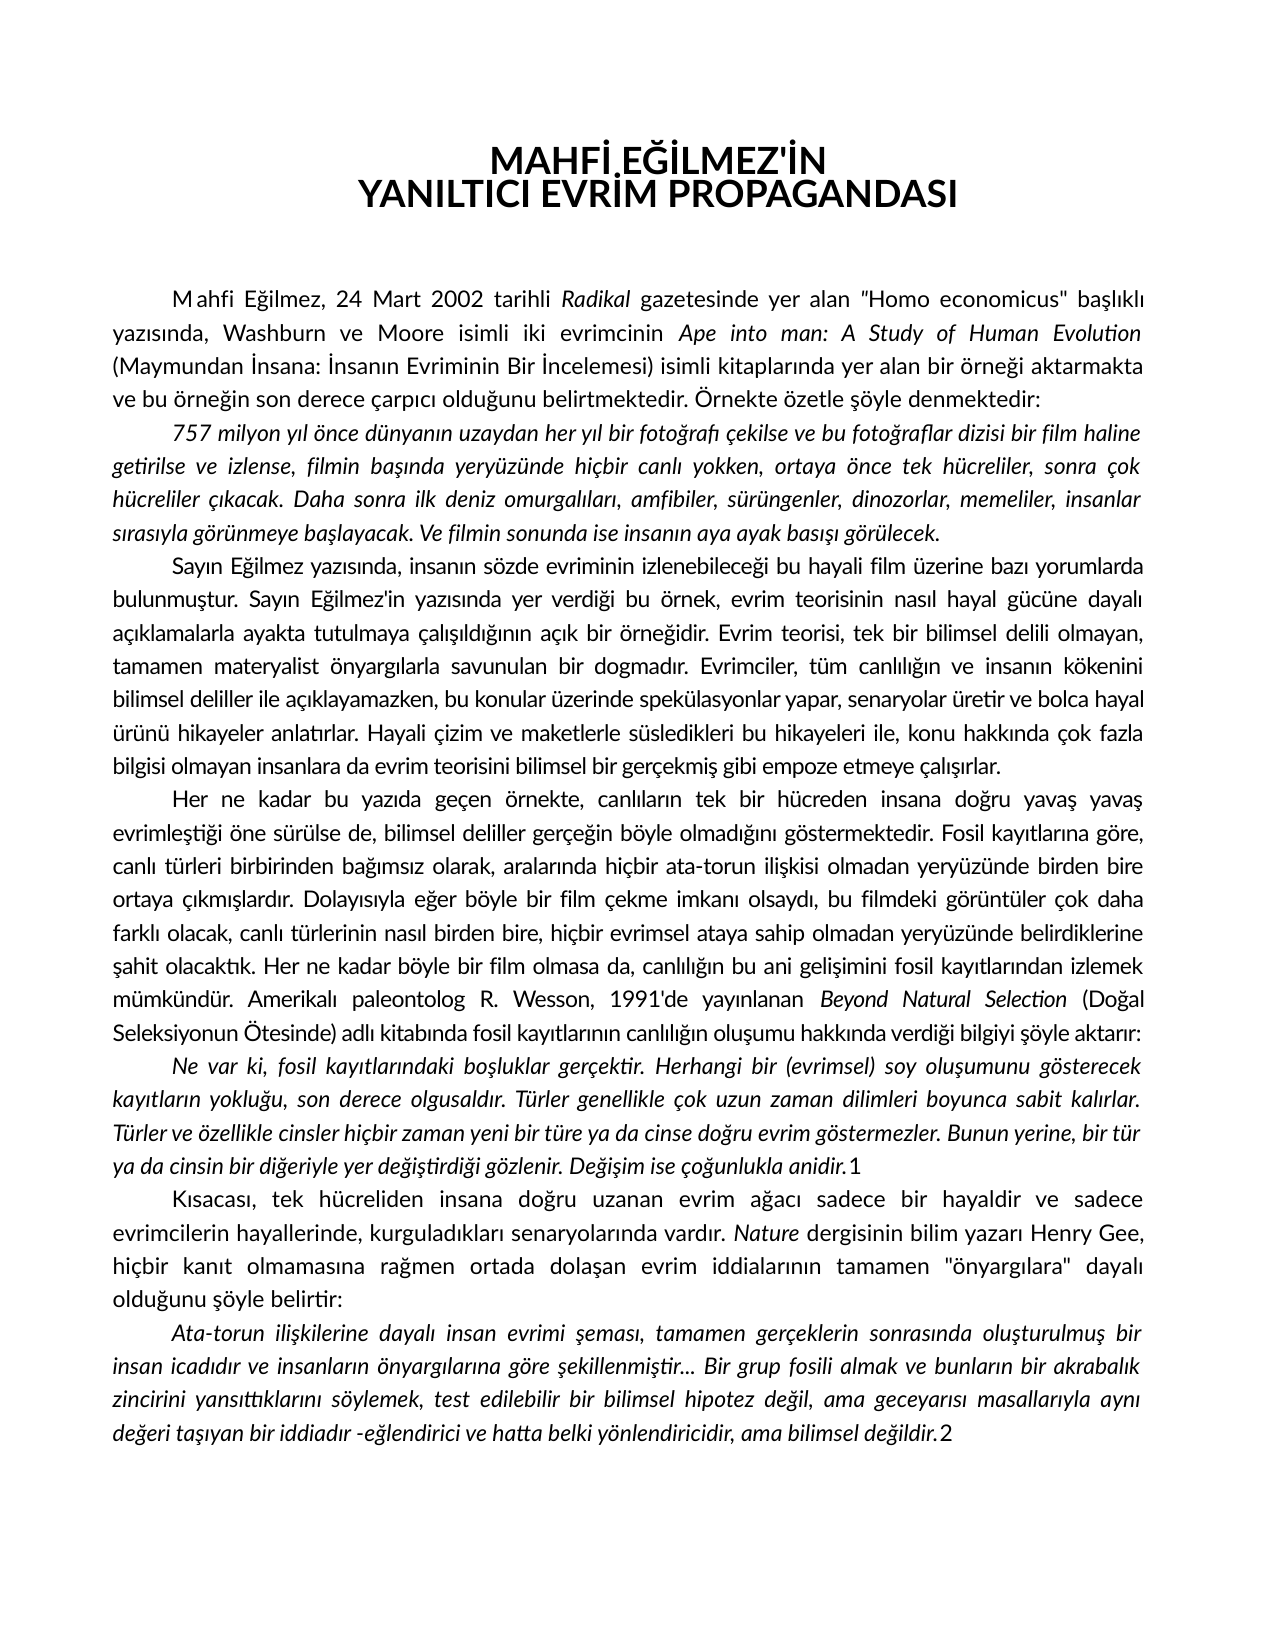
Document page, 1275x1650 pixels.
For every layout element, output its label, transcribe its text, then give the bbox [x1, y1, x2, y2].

text Ne var ki, fosil kayıtlarındaki boşluklar gerçektir. Herhangi bir (evrimsel) soy oluşumunu gösterecek kayıtların yokluğu, son derece olgusaldır. Türler genellikle çok uzun zaman dilimleri boyunca sabit kalırlar. Türler ve özellikle cinsler hiçbir zaman yeni bir türe ya da cinse doğru evrim göstermezler. Bunun yerine, bir tür ya da cinsin bir diğeriyle yer değiştirdiği gözlenir. Değişim ise çoğunlukla anidir.1 [112, 1048, 1145, 1181]
text 757 milyon yıl önce dünyanın uzaydan her yıl bir fotoğrafı çekilse ve bu fotoğraflar dizisi bir film haline getirilse ve izlense, filmin başında yeryüzünde hiçbir canlı yokken, ortaya önce tek hücreliler, sonra çok hücreliler çıkacak. Daha sonra ilk deniz omurgalıları, amfibiler, sürüngenler, dinozorlar, memeliler, insanlar sırasıyla görünmeye başlayacak. Ve filmin sonunda ise insanın aya ayak basışı görülecek. [112, 414, 1145, 548]
text MAHFİ EĞİLMEZ'İN [112, 148, 1145, 181]
text Ata-torun ilişkilerine dayalı insan evrimi şeması, tamamen gerçeklerin sonrasında oluşturulmuş bir insan icadıdır ve insanların önyargılarına göre şekillenmiştir... Bir grup fosili almak ve bunların bir akrabalık zincirini yansıttıklarını söylemek, test edilebilir bir bilimsel hipotez değil, ama geceyarısı masallarıyla aynı değeri taşıyan bir iddiadır -eğlendirici ve hatta belki yönlendiricidir, ama bilimsel değildir.2 [112, 1314, 1145, 1448]
text Her ne kadar bu yazıda geçen örnekte, canlıların tek bir hücreden insana doğru yavaş yavaş evrimleştiği öne sürülse de, bilimsel deliller gerçeğin böyle olmadığını göstermektedir. Fosil kayıtlarına göre, canlı türleri birbirinden bağımsız olarak, aralarında hiçbir ata-torun ilişkisi olmadan yeryüzünde birden bire ortaya çıkmışlardır. Dolayısıyla eğer böyle bir film çekme imkanı olsaydı, bu filmdeki görüntüler çok daha farklı olacak, canlı türlerinin nasıl birden bire, hiçbir evrimsel ataya sahip olmadan yeryüzünde belirdiklerine şahit olacaktık. Her ne kadar böyle bir film olmasa da, canlılığın bu ani gelişimini fosil kayıtlarından izlemek mümkündür. Amerikalı paleontolog R. Wesson, 1991'de yayınlanan Beyond Natural Selection (Doğal Seleksiyonun Ötesinde) adlı kitabında fosil kayıtlarının canlılığın oluşumu hakkında verdiği bilgiyi şöyle aktarır: [112, 781, 1145, 1048]
text Kısacası, tek hücreliden insana doğru uzanan evrim ağacı sadece bir hayaldir ve sadece evrimcilerin hayallerinde, kurguladıkları senaryolarında vardır. Nature dergisinin bilim yazarı Henry Gee, hiçbir kanıt olmamasına rağmen ortada dolaşan evrim iddialarının tamamen "önyargılara" dayalı olduğunu şöyle belirtir: [112, 1181, 1145, 1314]
text Mahfi Eğilmez, 24 Mart 2002 tarihli Radikal gazetesinde yer alan "Homo economicus" başlıklı yazısında, Washburn ve Moore isimli iki evrimcinin Ape into man: A Study of Human Evolution (Maymundan İnsana: İnsanın Evriminin Bir İncelemesi) isimli kitaplarında yer alan bir örneği aktarmakta ve bu örneğin son derece çarpıcı olduğunu belirtmektedir. Örnekte özetle şöyle denmektedir: [112, 281, 1145, 414]
text Sayın Eğilmez yazısında, insanın sözde evriminin izlenebileceği bu hayali film üzerine bazı yorumlarda bulunmuştur. Sayın Eğilmez'in yazısında yer verdiği bu örnek, evrim teorisinin nasıl hayal gücüne dayalı açıklamalarla ayakta tutulmaya çalışıldığının açık bir örneğidir. Evrim teorisi, tek bir bilimsel delili olmayan, tamamen materyalist önyargılarla savunulan bir dogmadır. Evrimciler, tüm canlılığın ve insanın kökenini bilimsel deliller ile açıklayamazken, bu konular üzerinde spekülasyonlar yapar, senaryolar üretir ve bolca hayal ürünü hikayeler anlatırlar. Hayali çizim ve maketlerle süsledikleri bu hikayeleri ile, konu hakkında çok fazla bilgisi olmayan insanlara da evrim teorisini bilimsel bir gerçekmiş gibi empoze etmeye çalışırlar. [112, 548, 1145, 781]
text YANILTICI EVRİM PROPAGANDASI [112, 181, 1145, 214]
